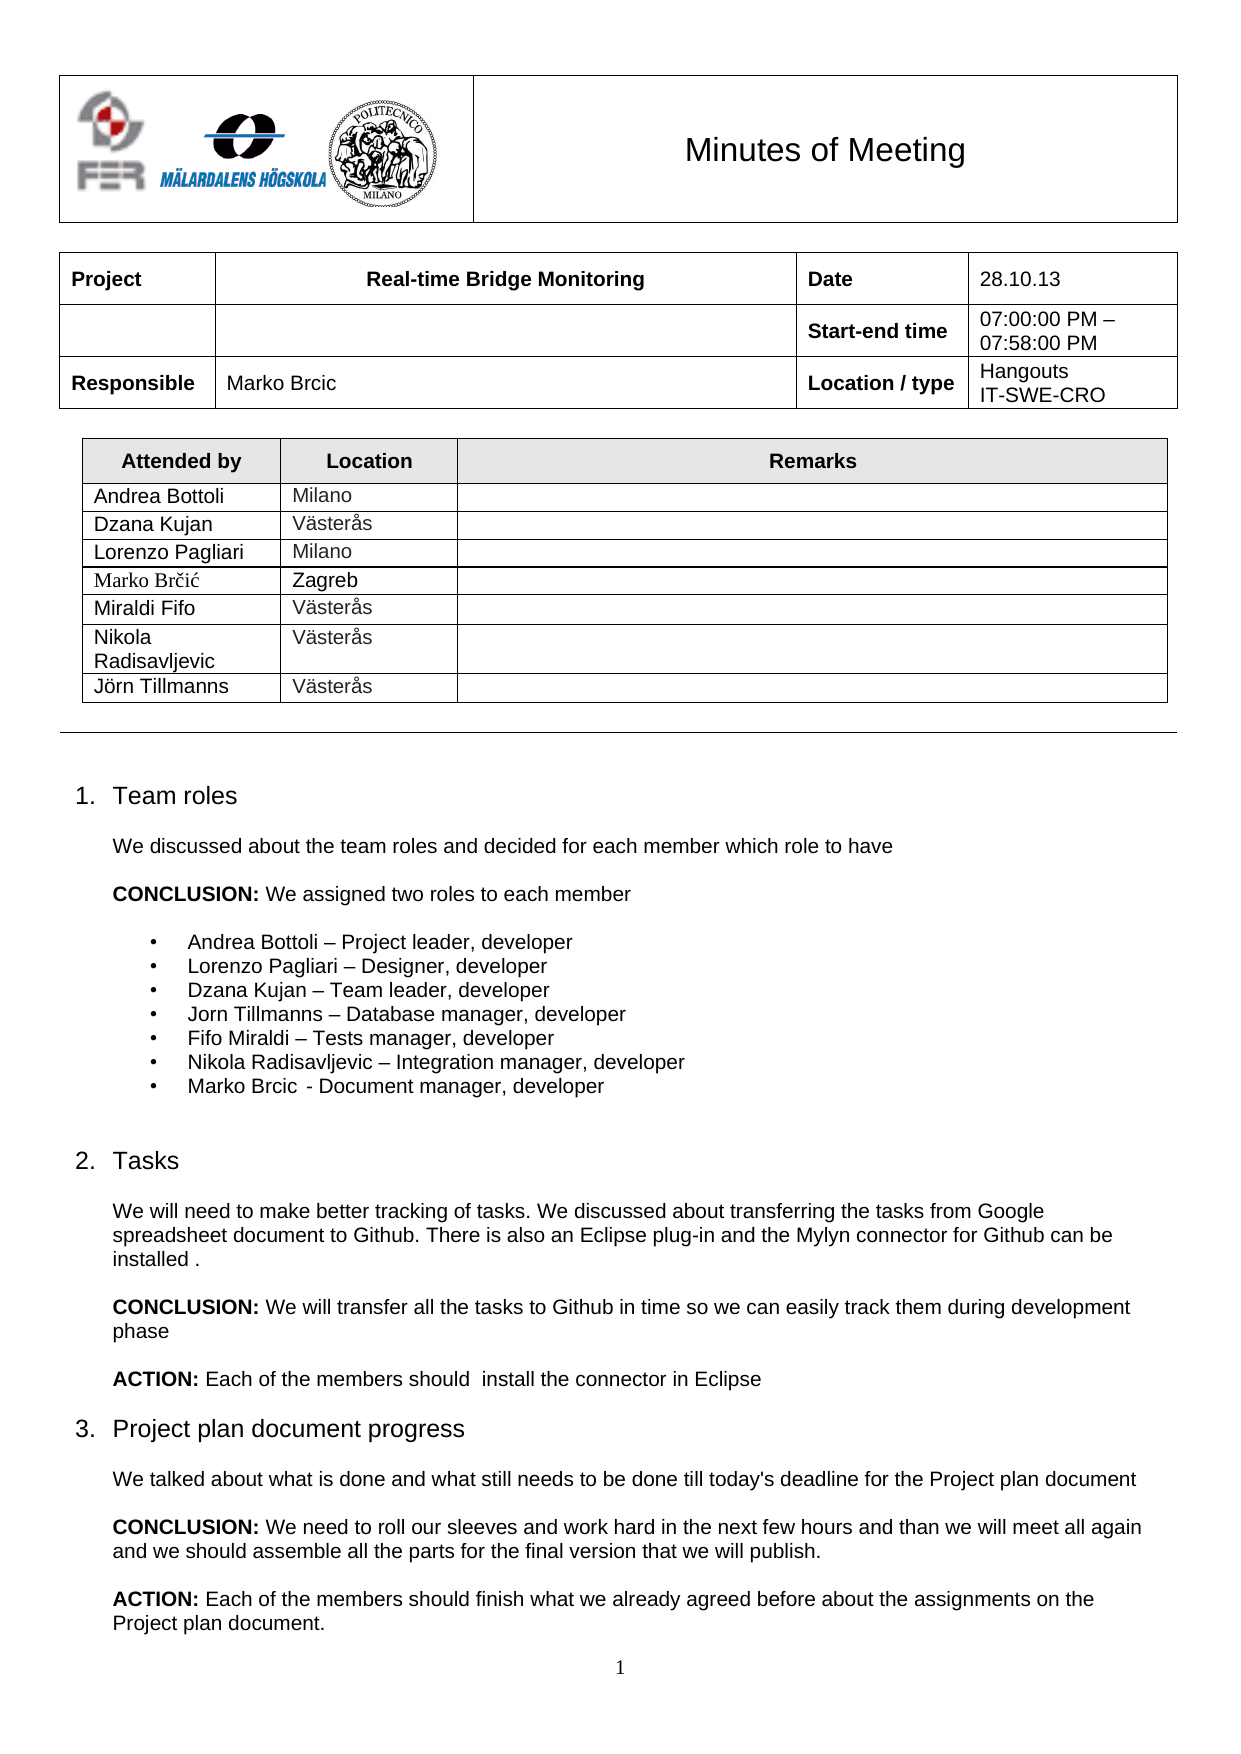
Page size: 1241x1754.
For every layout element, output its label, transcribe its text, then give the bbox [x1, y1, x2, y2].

table_cell Västerås [281, 595, 457, 624]
table_cell Andrea Bottoli [83, 484, 280, 511]
table_cell 28.10.13 [969, 253, 1177, 304]
text ACTION: Each of the members should finish what we already agreed before about the assignments on the Project plan document. [112, 1587, 1165, 1635]
table_cell [458, 484, 1167, 511]
text CONCLUSION: We assigned two roles to each member [112, 882, 1165, 906]
table_cell [216, 305, 796, 356]
table_header [60, 76, 473, 222]
table_cell Lorenzo Pagliari [83, 540, 280, 566]
table_cell Real-time Bridge Monitoring [216, 253, 796, 304]
table_cell Dzana Kujan [83, 512, 280, 538]
list Lorenzo Pagliari – Designer, developer [150, 954, 1165, 978]
text We discussed about the team roles and decided for each member which role to have [112, 834, 1165, 858]
table_cell Jörn Tillmanns [83, 674, 280, 702]
table_cell [458, 595, 1167, 624]
table_cell Nikola Radisavljevic [83, 625, 280, 673]
list Jorn Tillmanns – Database manager, developer [150, 1002, 1165, 1026]
list Team roles [75, 781, 1165, 810]
picture [328, 100, 438, 207]
list Nikola Radisavljevic – Integration manager, developer [150, 1050, 1165, 1074]
table_header Attended by [83, 439, 280, 483]
table_cell [458, 568, 1167, 594]
table_cell [60, 305, 215, 356]
table_cell [458, 512, 1167, 538]
table_cell [60, 223, 215, 252]
text CONCLUSION: We will transfer all the tasks to Github in time so we can easily track them during development phase [112, 1294, 1165, 1342]
table_cell Location / type [797, 357, 968, 408]
table_header Minutes of Meeting [474, 76, 1177, 222]
table_cell Milano [281, 484, 457, 511]
table_header Location [281, 439, 457, 483]
text We will need to make better tracking of tasks. We discussed about transferring the tasks from Google spreadsheet document to Github. There is also an Eclipse plug-in and the Mylyn connector for Github can be installed . [112, 1199, 1165, 1271]
table_cell Marko Brčić [83, 568, 280, 594]
text CONCLUSION: We need to roll our sleeves and work hard in the next few hours and than we will meet all again and we should assemble all the parts for the final version that we will publish. [112, 1515, 1165, 1563]
table_cell Responsible [60, 357, 215, 408]
table_cell [712, 223, 968, 252]
table_header Remarks [458, 439, 1167, 483]
picture [160, 114, 326, 187]
list Project plan document progress [75, 1414, 1165, 1443]
table_cell [968, 223, 1177, 252]
table_cell [458, 625, 1167, 673]
table_cell Västerås [281, 625, 457, 673]
table_cell [458, 674, 1167, 702]
list Andrea Bottoli – Project leader, developer [150, 930, 1165, 954]
table_cell Hangouts IT-SWE-CRO [969, 357, 1177, 408]
text ACTION: Each of the members should install the connector in Eclipse [112, 1366, 1165, 1390]
picture [76, 77, 147, 205]
table_cell Västerås [281, 674, 457, 702]
table_cell 07:00:00 PM – 07:58:00 PM [969, 305, 1177, 356]
table_cell [60, 409, 1177, 732]
table_cell Zagreb [281, 568, 457, 594]
text We talked about what is done and what still needs to be done till today's deadline for the Project plan document [112, 1467, 1165, 1491]
list Marko Brcic - Document manager, developer [150, 1074, 1165, 1098]
list Tasks [75, 1146, 1165, 1175]
table_cell Marko Brcic [216, 357, 796, 408]
table_cell Start-end time [797, 305, 968, 356]
list Dzana Kujan – Team leader, developer [150, 978, 1165, 1002]
table_cell Milano [281, 540, 457, 566]
table_cell Västerås [281, 512, 457, 538]
table_cell Project [60, 253, 215, 304]
table_cell [215, 223, 712, 252]
table_cell Date [797, 253, 968, 304]
list Fifo Miraldi – Tests manager, developer [150, 1026, 1165, 1050]
table_cell Miraldi Fifo [83, 595, 280, 624]
table_cell [458, 540, 1167, 566]
